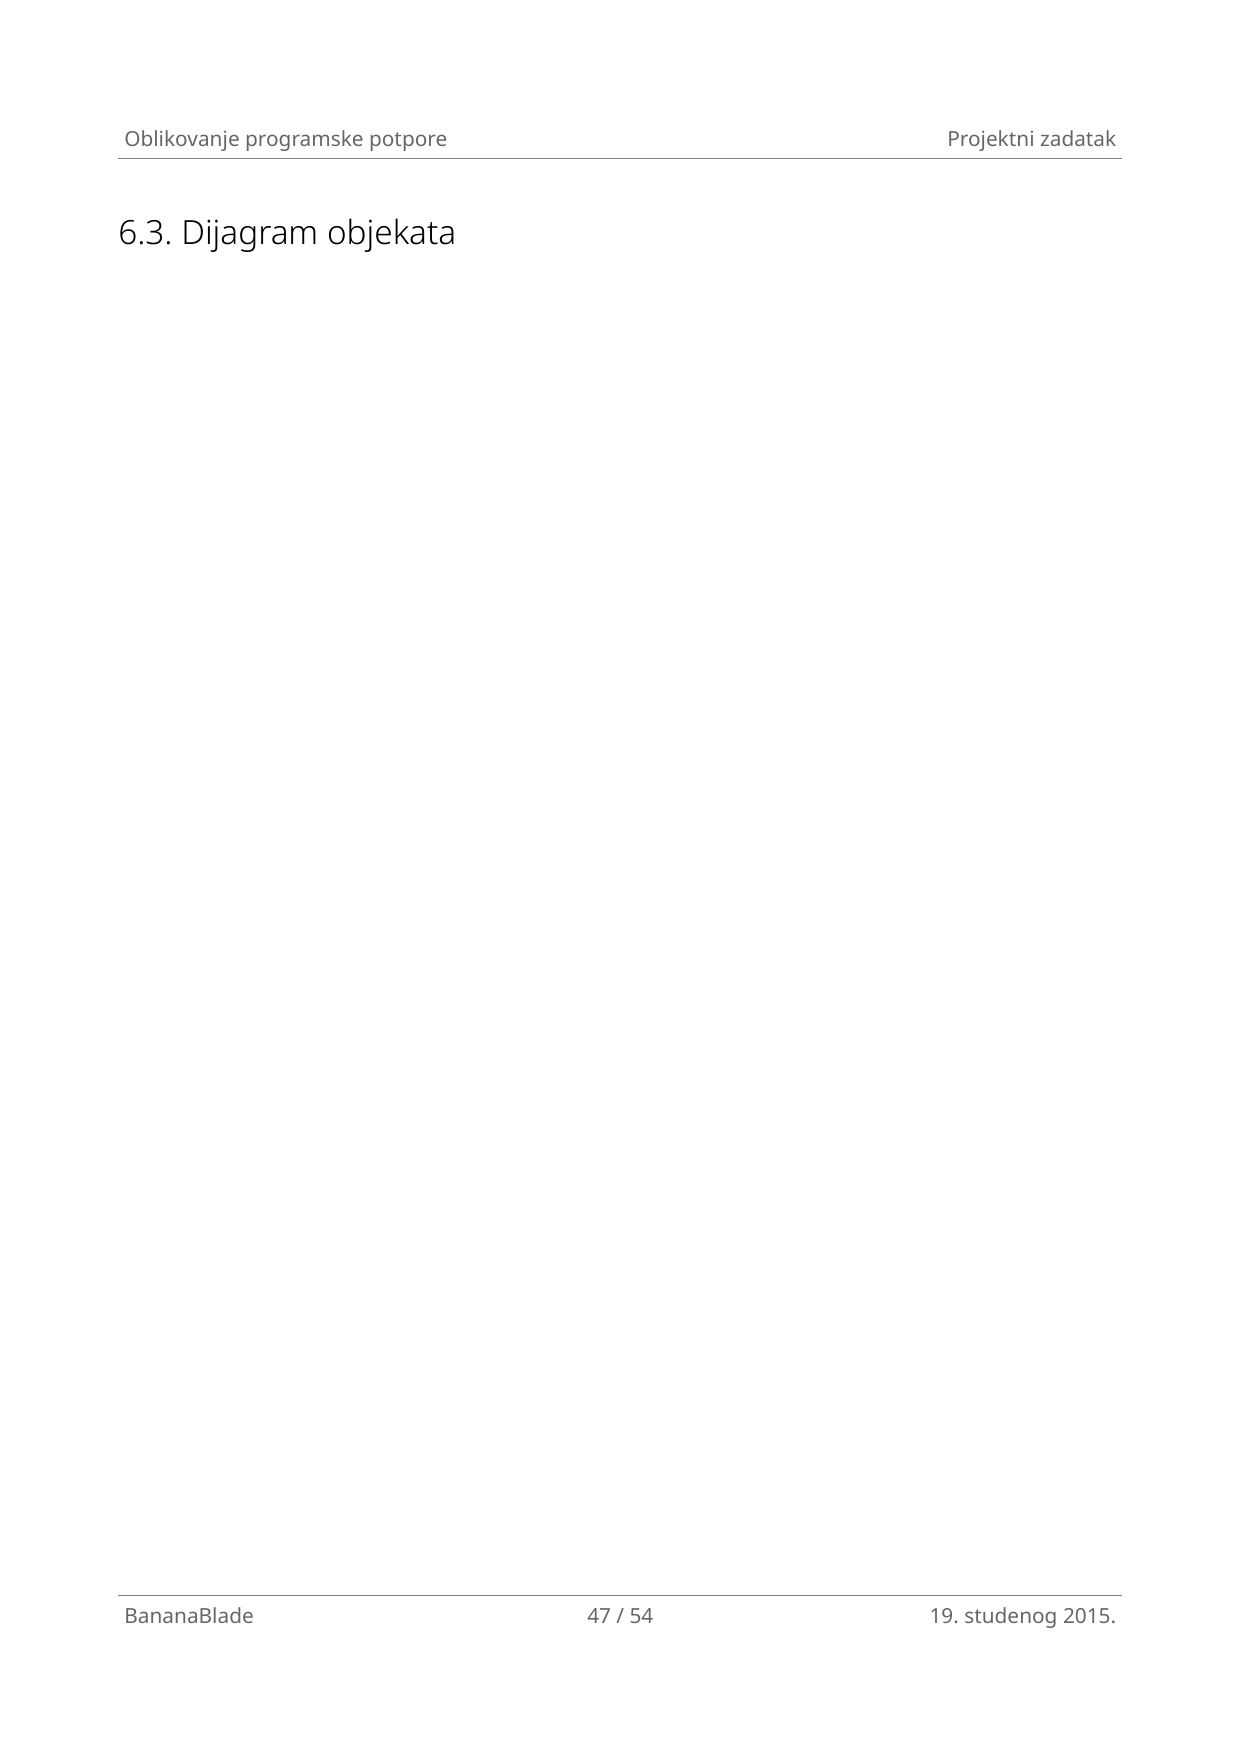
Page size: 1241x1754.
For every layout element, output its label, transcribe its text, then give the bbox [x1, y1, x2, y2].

subtitle 6.3. Dijagram objekata [118, 209, 1122, 254]
